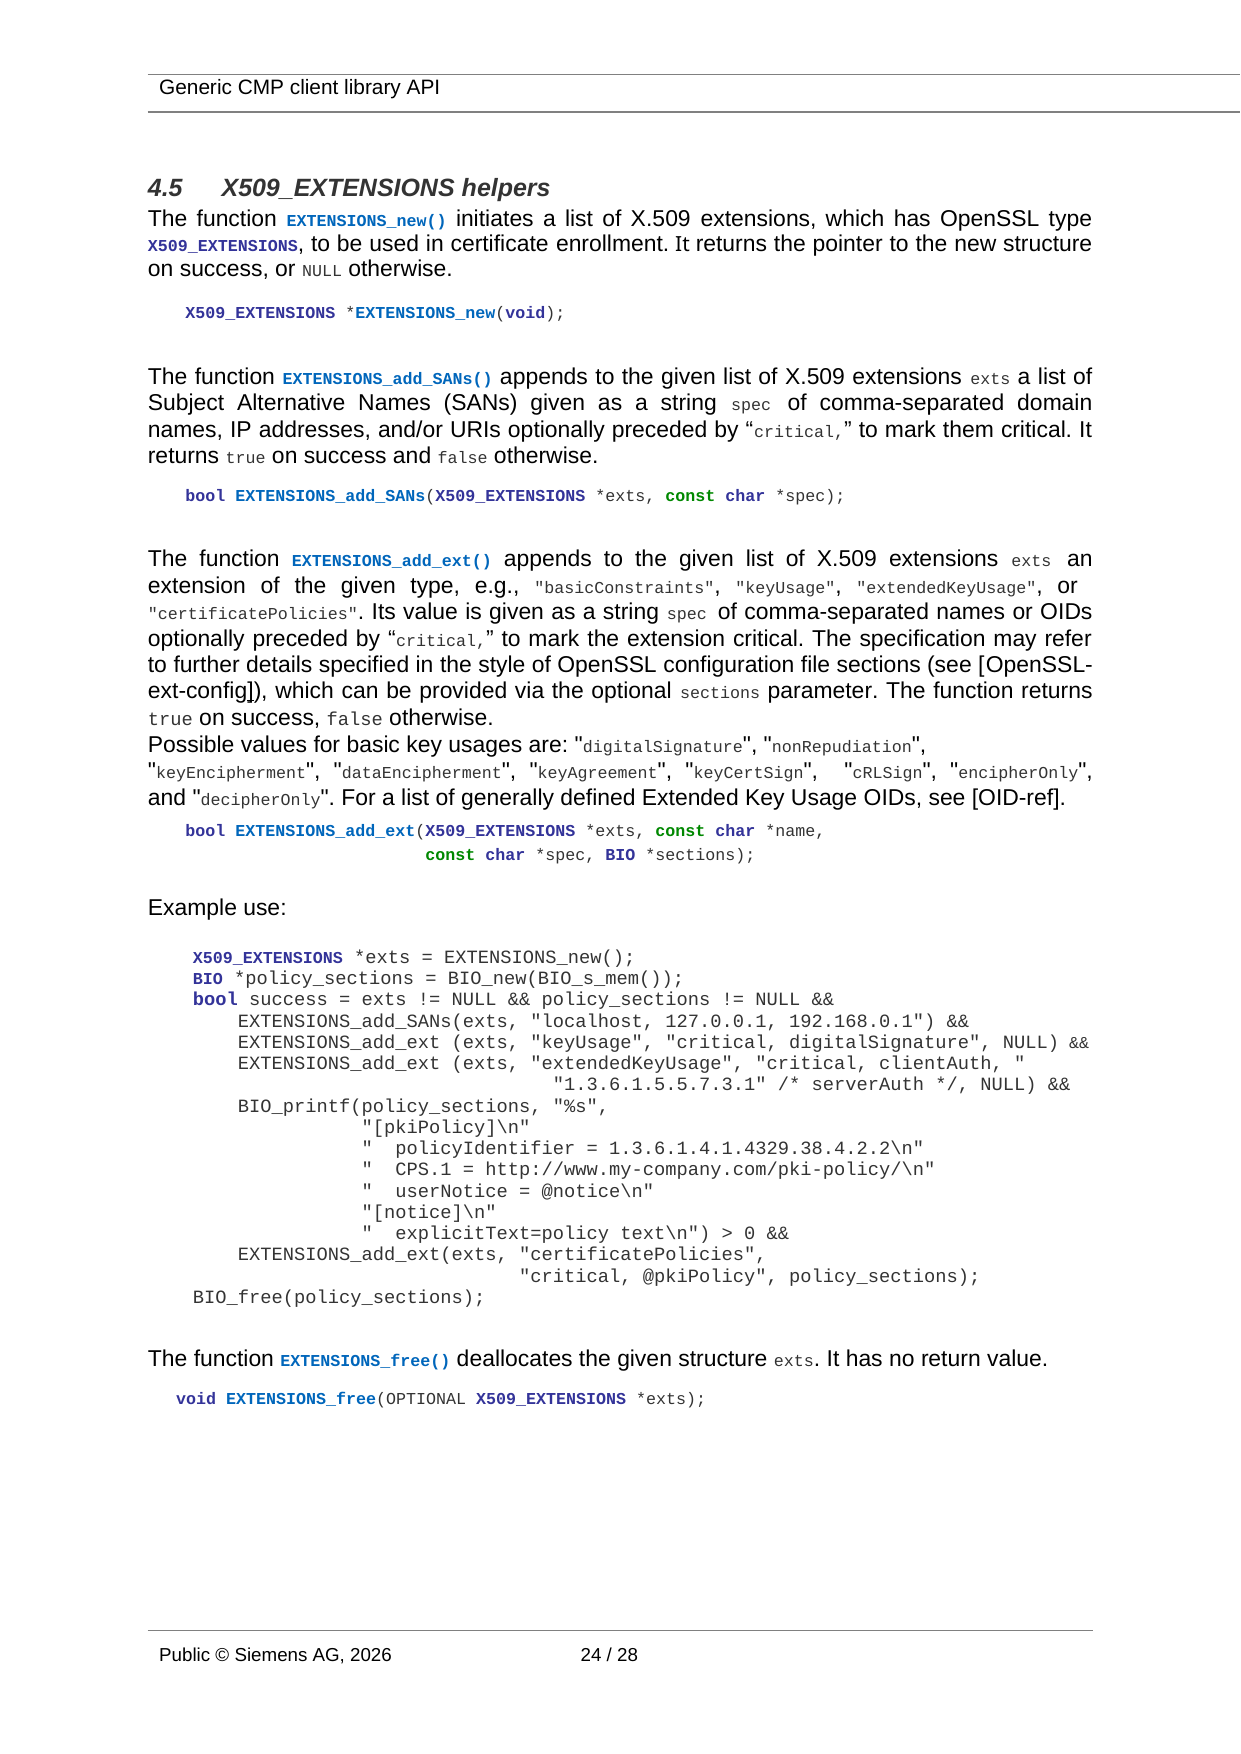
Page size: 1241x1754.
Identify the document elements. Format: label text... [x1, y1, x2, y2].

text Possible values for basic key usages are: "digitalSignature", "nonRepudiation", [148, 731, 1092, 757]
text BIO *policy_sections = BIO_new(BIO_s_mem()); [148, 969, 1092, 990]
subtitle X509_EXTENSIONS helpers [148, 173, 1092, 201]
text EXTENSIONS_add_SANs(exts, "localhost, 127.0.0.1, 192.168.0.1") && EXTENSIONS_add_ext (exts, "keyUsage", "critical, digitalSignature", NULL) && [148, 1011, 1092, 1054]
text The function EXTENSIONS_new() initiates a list of X.509 extensions, which has OpenSSL type X509_EXTENSIONS, to be used in certificate enrollment. It returns the pointer to the new structure on success, or NULL otherwise. [148, 208, 1092, 281]
text The function EXTENSIONS_free() deallocates the given structure exts. It has no return value. [148, 1345, 1092, 1371]
text bool success = exts != NULL && policy_sections != NULL && [148, 990, 1092, 1011]
text bool EXTENSIONS_add_ext(X509_EXTENSIONS *exts, const char *name, const char *spec, BIO *sections); [185, 823, 1092, 865]
text void EXTENSIONS_free(OPTIONAL X509_EXTENSIONS *exts); [176, 1390, 1092, 1409]
text EXTENSIONS_add_ext (exts, "extendedKeyUsage", "critical, clientAuth, " "1.3.6.1.5.5.7.3.1" /* serverAuth */, NULL) && BIO_printf(policy_sections, "%s", "[pkiPolicy]\n" " policyIdentifier = 1.3.6.1.4.1.4329.38.4.2.2\n" " CPS.1 = http://www.my-company.com/pki-policy/\n" " userNotice = @notice\n" "[notice]\n" " explicitText=policy text\n") > 0 && EXTENSIONS_add_ext(exts, "certificatePolicies", "critical, @pkiPolicy", policy_sections); BIO_free(policy_sections); [148, 1054, 1092, 1309]
text bool EXTENSIONS_add_SANs(X509_EXTENSIONS *exts, const char *spec); [185, 469, 1092, 533]
text Example use: [148, 893, 1092, 920]
text X509_EXTENSIONS *exts = EXTENSIONS_new(); [148, 926, 1092, 969]
text X509_EXTENSIONS *EXTENSIONS_new(void); [185, 281, 1092, 356]
text "keyEncipherment", "dataEncipherment", "keyAgreement", "keyCertSign", "cRLSign", "encipherOnly", and "decipherOnly". For a list of generally defined Extended Key Usage OIDs, see [OID-ref]. [148, 757, 1092, 810]
text The function EXTENSIONS_add_SANs() appends to the given list of X.509 extensions exts a list of Subject Alternative Names (SANs) given as a string spec of comma-separated domain names, IP addresses, and/or URIs optionally preceded by “critical,” to mark them critical. It returns true on success and false otherwise. [148, 363, 1092, 469]
text The function EXTENSIONS_add_ext() appends to the given list of X.509 extensions exts an extension of the given type, e.g., "basicConstraints", "keyUsage", "extendedKeyUsage", or "certificatePolicies". Its value is given as a string spec of comma-separated names or OIDs optionally preceded by “critical,” to mark the extension critical. The specification may refer to further details specified in the style of OpenSSL configuration file sections (see [OpenSSL-ext-config]), which can be provided via the optional sections parameter. The function returns true on success, false otherwise. [148, 545, 1092, 731]
